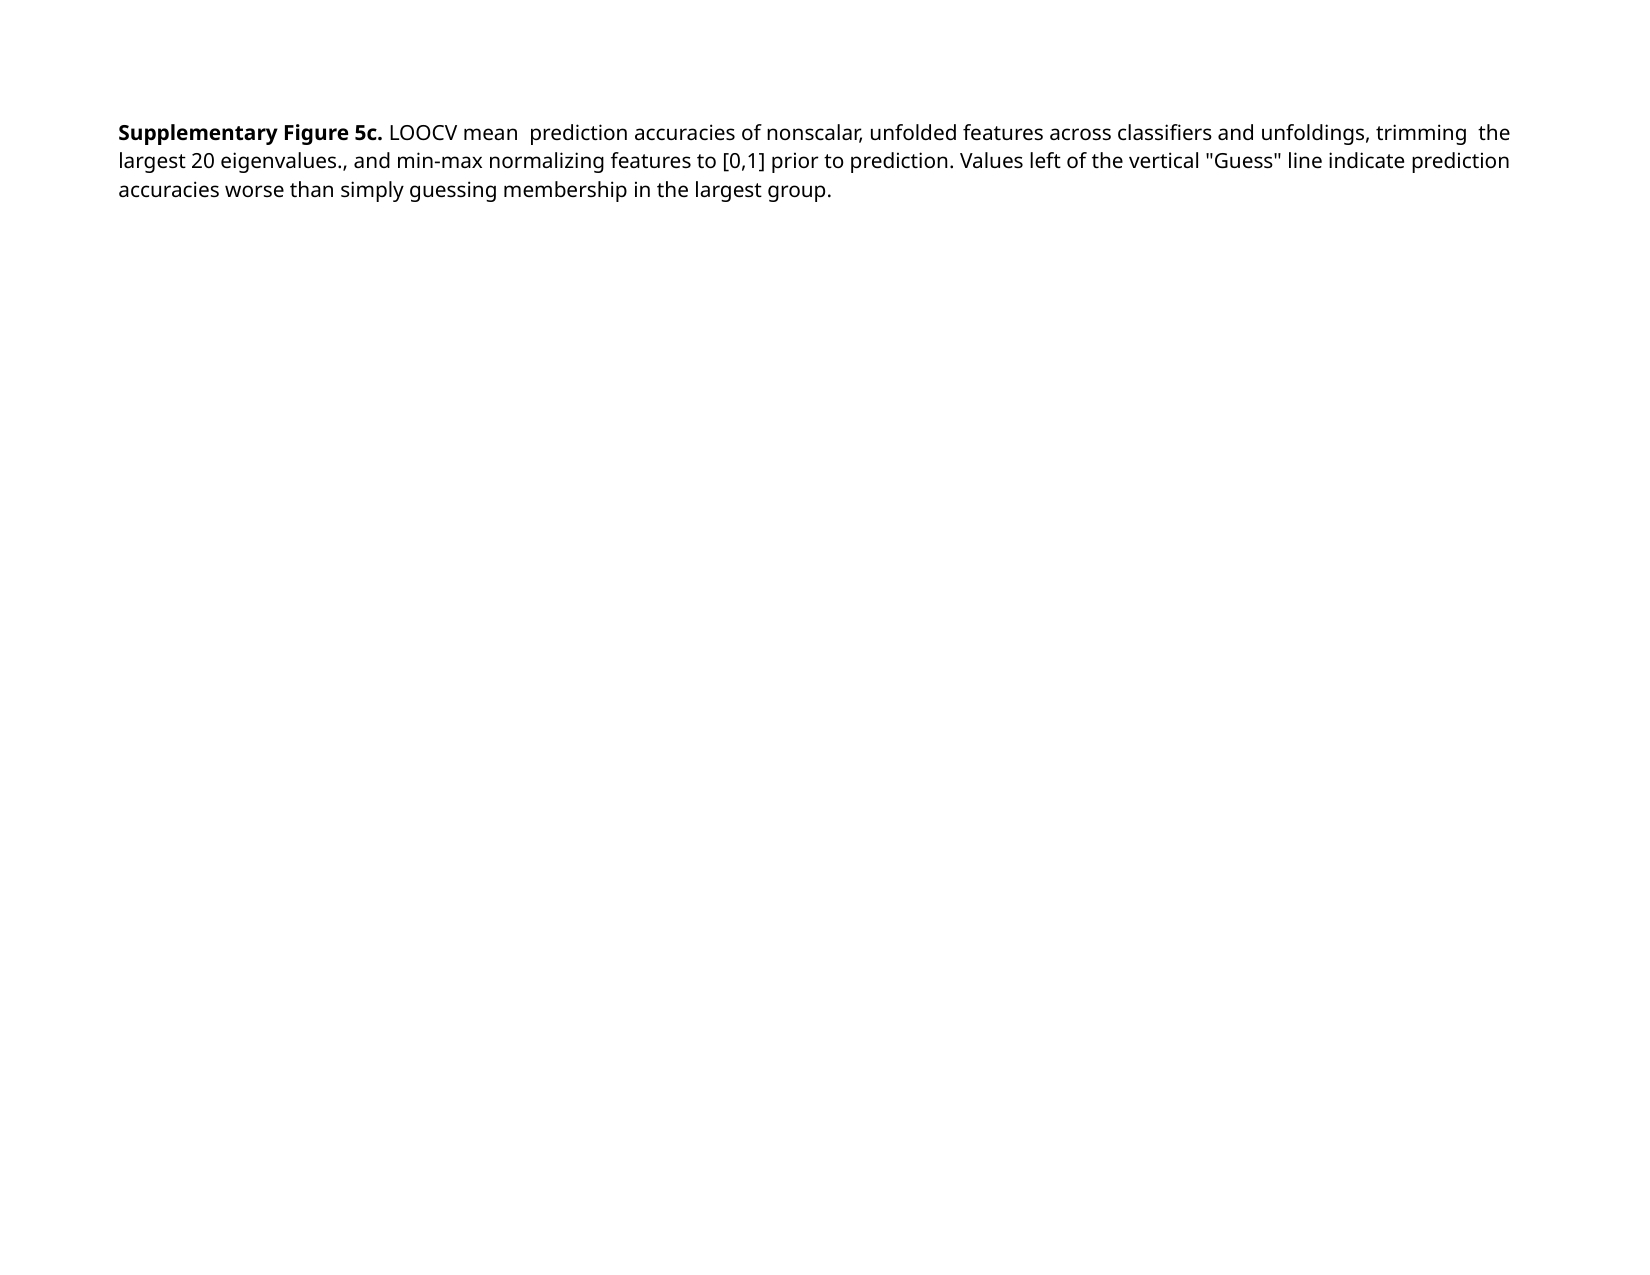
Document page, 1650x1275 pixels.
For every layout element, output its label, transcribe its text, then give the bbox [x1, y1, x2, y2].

text Supplementary Figure 5c. LOOCV mean prediction accuracies of nonscalar, unfolded features across classifiers and unfoldings, trimming the largest 20 eigenvalues., and min-max normalizing features to [0,1] prior to prediction. Values left of the vertical "Guess" line indicate prediction accuracies worse than simply guessing membership in the largest group. [118, 118, 1532, 203]
